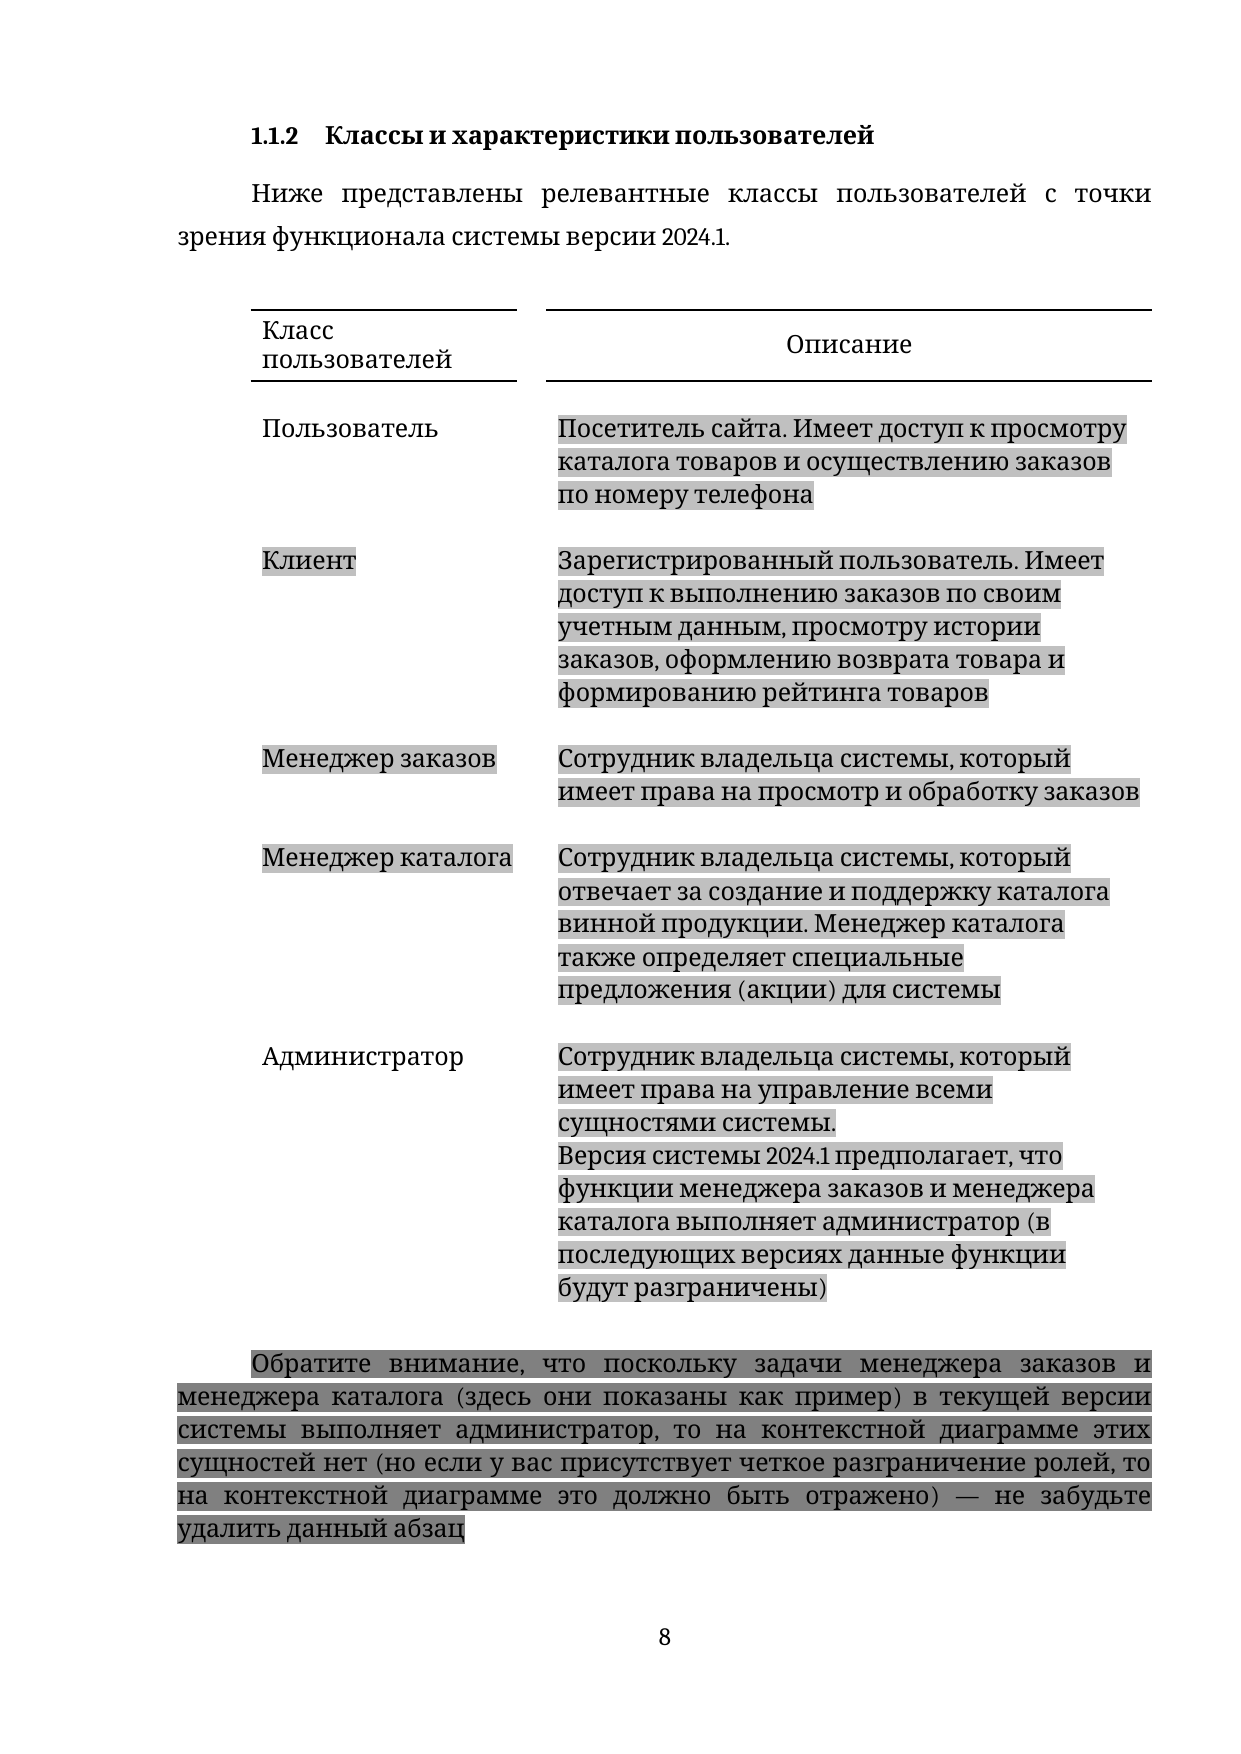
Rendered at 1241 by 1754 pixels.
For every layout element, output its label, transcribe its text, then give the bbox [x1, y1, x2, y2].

table_cell Менеджер заказов [251, 745, 546, 844]
table_cell Сотрудник владельца системы, который имеет права на просмотр и обработку заказов [546, 745, 1152, 844]
table_cell [251, 382, 517, 415]
text Обратите внимание, что поскольку задачи менеджера заказов и менеджера каталога (здесь они показаны как пример) в текущей версии системы выполняет администратор, то на контекстной диаграмме этих сущностей нет (но если у вас присутствует четкое разграничение ролей, то на контекстной диаграмме это должно быть отражено) — не забудьте удалить данный абзац [177, 1350, 1152, 1544]
table_cell Посетитель сайта. Имеет доступ к просмотру каталога товаров и осуществлению заказов по номеру телефона [546, 415, 1152, 547]
table_cell Менеджер каталога [251, 844, 546, 1042]
table_cell Сотрудник владельца системы, который отвечает за создание и поддержку каталога винной продукции. Менеджер каталога также определяет специальные предложения (акции) для системы [546, 844, 1152, 1042]
table_header Класс пользователей [251, 311, 517, 380]
table_cell [546, 382, 1152, 415]
table_header [517, 309, 546, 380]
table_cell Зарегистрированный пользователь. Имеет доступ к выполнению заказов по своим учетным данным, просмотру истории заказов, оформлению возврата товара и формированию рейтинга товаров [546, 547, 1152, 745]
table_cell Сотрудник владельца системы, который имеет права на управление всеми сущностями системы. Версия системы 2024.1 предполагает, что функции менеджера заказов и менеджера каталога выполняет администратор (в последующих версиях данные функции будут разграничены) [546, 1043, 1152, 1307]
table_cell Пользователь [251, 415, 546, 547]
table_cell Клиент [251, 547, 546, 745]
subtitle Классы и характеристики пользователей [251, 122, 1152, 151]
table_cell [517, 380, 546, 415]
table_cell Администратор [251, 1043, 546, 1307]
text Ниже представлены релевантные классы пользователей с точки зрения функционала системы версии 2024.1. [177, 180, 1152, 252]
table_header Описание [546, 311, 1152, 380]
